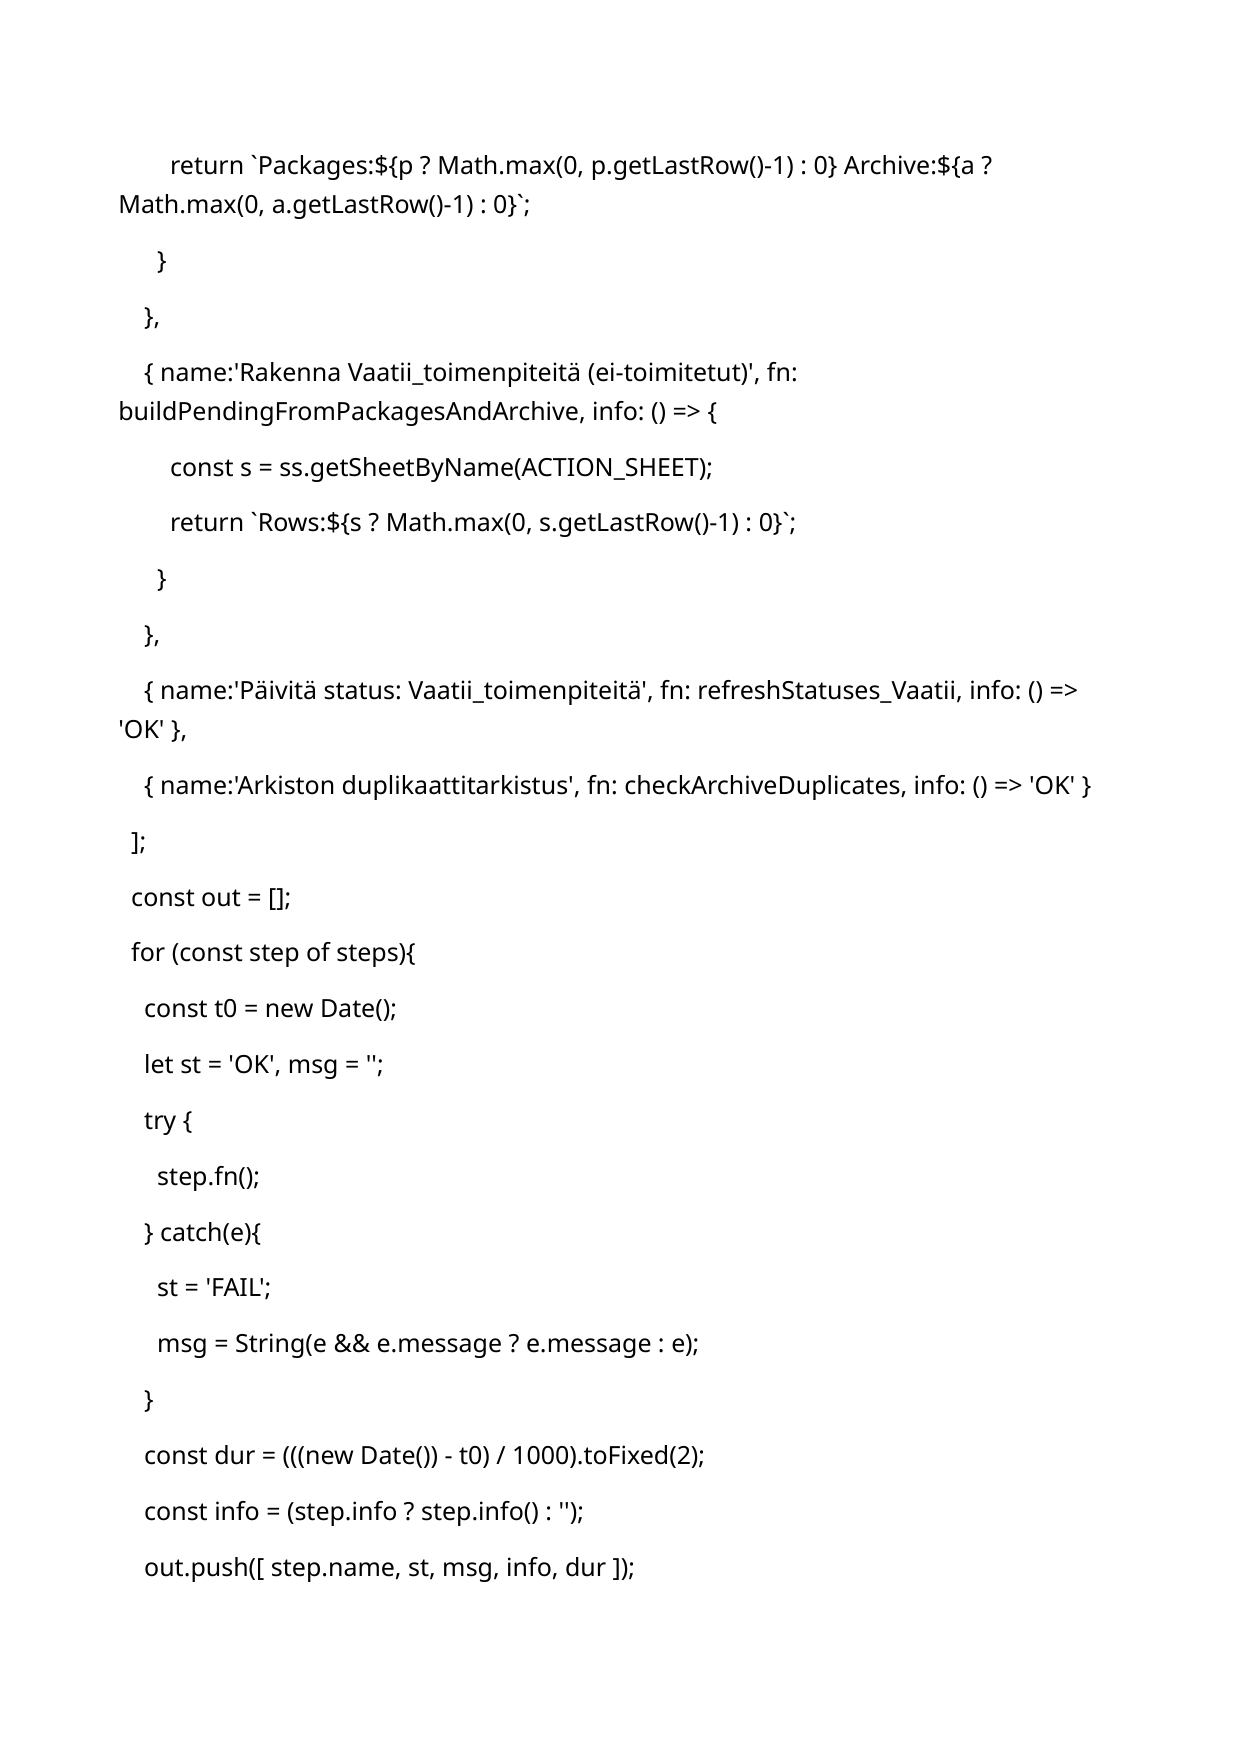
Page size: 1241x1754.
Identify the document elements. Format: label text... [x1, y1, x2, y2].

text ]; [118, 823, 1122, 857]
text const s = ss.getSheetByName(ACTION_SHEET); [118, 449, 1122, 483]
text out.push([ step.name, st, msg, info, dur ]); [118, 1549, 1122, 1583]
text { name:'Arkiston duplikaattitarkistus', fn: checkArchiveDuplicates, info: () => 'OK' } [118, 768, 1122, 802]
text const info = (step.info ? step.info() : ''); [118, 1493, 1122, 1527]
text }, [118, 617, 1122, 651]
text }, [118, 298, 1122, 332]
text const out = []; [118, 879, 1122, 913]
text } [118, 243, 1122, 277]
text st = 'FAIL'; [118, 1270, 1122, 1304]
text try { [118, 1103, 1122, 1137]
text return `Rows:${s ? Math.max(0, s.getLastRow()-1) : 0}`; [118, 505, 1122, 539]
text const t0 = new Date(); [118, 991, 1122, 1025]
text } [118, 561, 1122, 595]
text const dur = (((new Date()) - t0) / 1000).toFixed(2); [118, 1438, 1122, 1472]
text msg = String(e && e.message ? e.message : e); [118, 1326, 1122, 1360]
text return `Packages:${p ? Math.max(0, p.getLastRow()-1) : 0} Archive:${a ? Math.max(0, a.getLastRow()-1) : 0}`; [118, 148, 1122, 221]
text } [118, 1382, 1122, 1416]
text } catch(e){ [118, 1214, 1122, 1248]
text for (const step of steps){ [118, 935, 1122, 969]
text let st = 'OK', msg = ''; [118, 1047, 1122, 1081]
text step.fn(); [118, 1158, 1122, 1192]
text { name:'Päivitä status: Vaatii_toimenpiteitä', fn: refreshStatuses_Vaatii, info: () => 'OK' }, [118, 673, 1122, 746]
text { name:'Rakenna Vaatii_toimenpiteitä (ei-toimitetut)', fn: buildPendingFromPackagesAndArchive, info: () => { [118, 354, 1122, 427]
